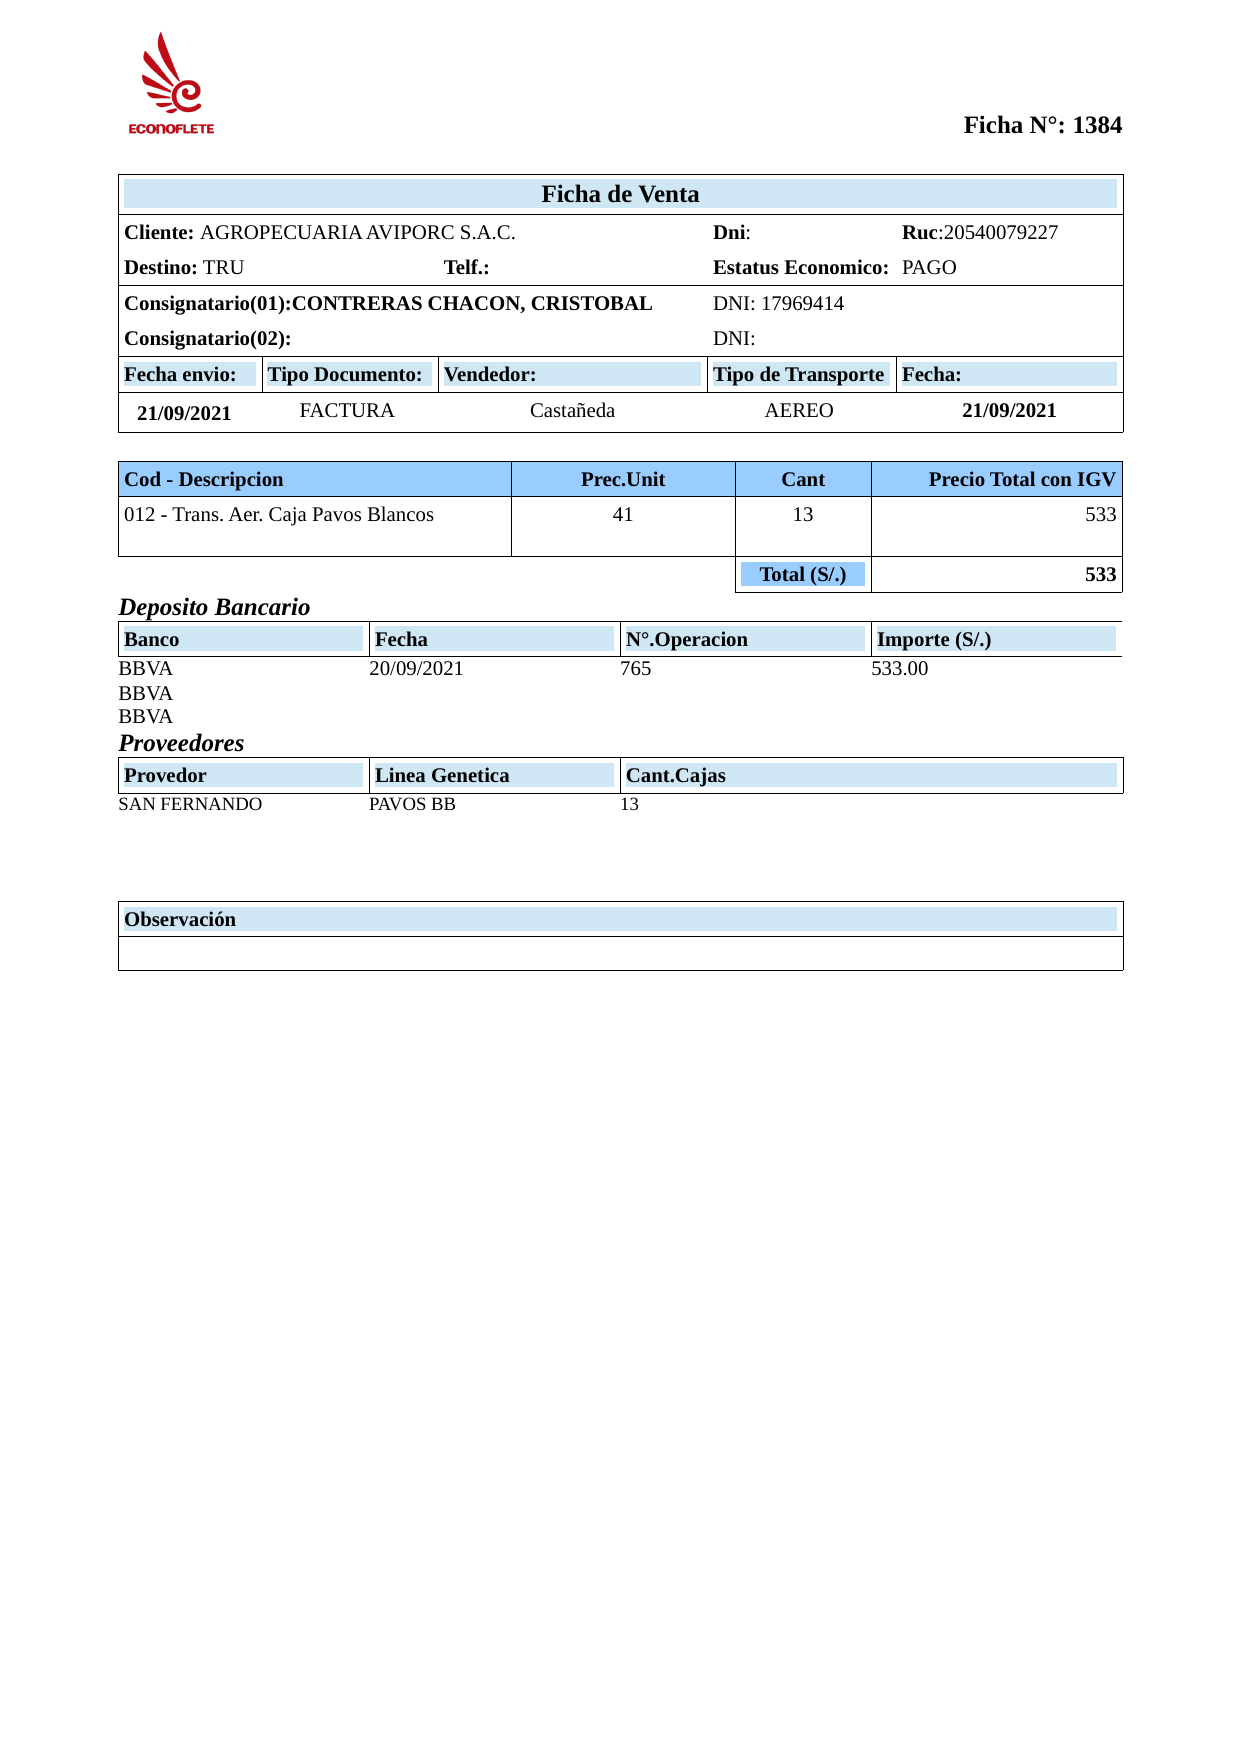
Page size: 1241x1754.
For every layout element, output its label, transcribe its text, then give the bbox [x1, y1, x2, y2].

table_header Cant.Cajas [621, 758, 1123, 793]
table_header Precio Total con IGV [872, 462, 1122, 496]
table_cell 21/09/2021 [896, 393, 1123, 432]
table_header Banco [119, 622, 369, 656]
table_header Observación [119, 902, 1123, 936]
table_header Importe (S/.) [872, 622, 1122, 656]
table_cell BBVA [118, 680, 369, 704]
table_cell Estatus Economico: [707, 249, 896, 285]
table_cell [118, 557, 511, 592]
table_cell Tipo Documento: [263, 357, 438, 392]
table_cell 13 [620, 794, 1123, 814]
table_cell Ruc:20540079227 [896, 215, 1123, 249]
table_cell SAN FERNANDO [118, 794, 369, 814]
table_cell [620, 815, 1123, 836]
table_cell BBVA [118, 705, 369, 728]
table_cell Castañeda [438, 393, 707, 432]
table_cell Fecha envio: [119, 357, 262, 392]
table_cell Dni: [707, 215, 896, 249]
table_cell [369, 858, 620, 879]
table_cell 533 [872, 557, 1122, 592]
table_cell PAGO [896, 249, 1123, 285]
table_cell 21/09/2021 [119, 393, 262, 432]
table_cell 533.00 [871, 657, 1122, 680]
table_header Provedor [119, 758, 369, 793]
table_cell 41 [512, 497, 735, 556]
table_cell [369, 705, 620, 728]
table_cell Consignatario(02): [119, 321, 707, 356]
table_cell [119, 937, 1123, 969]
table_header Cod - Descripcion [119, 462, 511, 496]
table_cell Vendedor: [439, 357, 707, 392]
table_cell DNI: [707, 321, 1123, 356]
text Proveedores [118, 728, 1122, 757]
table_cell Consignatario(01):CONTRERAS CHACON, CRISTOBAL [119, 286, 707, 321]
table_cell 012 - Trans. Aer. Caja Pavos Blancos [119, 497, 511, 556]
table_cell Telf.: [438, 249, 707, 285]
table_cell [118, 815, 369, 836]
table_header Fecha [370, 622, 620, 656]
table_cell [620, 879, 1123, 901]
table_cell [620, 680, 871, 704]
table_cell [369, 815, 620, 836]
table_header Linea Genetica [370, 758, 620, 793]
table_cell Tipo de Transporte [708, 357, 896, 392]
table_header Ficha de Venta [119, 175, 1123, 214]
table_cell [369, 879, 620, 901]
table_cell AEREO [707, 393, 896, 432]
table_cell DNI: 17969414 [707, 286, 1123, 321]
table_cell [369, 680, 620, 704]
table_cell [511, 557, 735, 592]
table_header Prec.Unit [512, 462, 735, 496]
table_cell 533 [872, 497, 1122, 556]
table_cell Cliente: AGROPECUARIA AVIPORC S.A.C. [119, 215, 707, 249]
table_cell [369, 836, 620, 858]
table_cell [118, 858, 369, 879]
table_cell [118, 879, 369, 901]
text Deposito Bancario [118, 592, 1122, 621]
table_cell Destino: TRU [119, 249, 438, 285]
table_cell BBVA [118, 657, 369, 680]
table_cell Total (S/.) [736, 557, 871, 592]
table_header N°.Operacion [621, 622, 871, 656]
table_cell [871, 680, 1122, 704]
table_cell PAVOS BB [369, 794, 620, 814]
table_cell [118, 836, 369, 858]
table_cell FACTURA [262, 393, 438, 432]
table_cell [620, 836, 1123, 858]
table_cell Fecha: [897, 357, 1123, 392]
table_cell [871, 705, 1122, 728]
table_cell [620, 858, 1123, 879]
table_cell 20/09/2021 [369, 657, 620, 680]
table_cell [620, 705, 871, 728]
picture [118, 31, 225, 134]
table_cell 13 [736, 497, 871, 556]
table_header Cant [736, 462, 871, 496]
table_cell 765 [620, 657, 871, 680]
